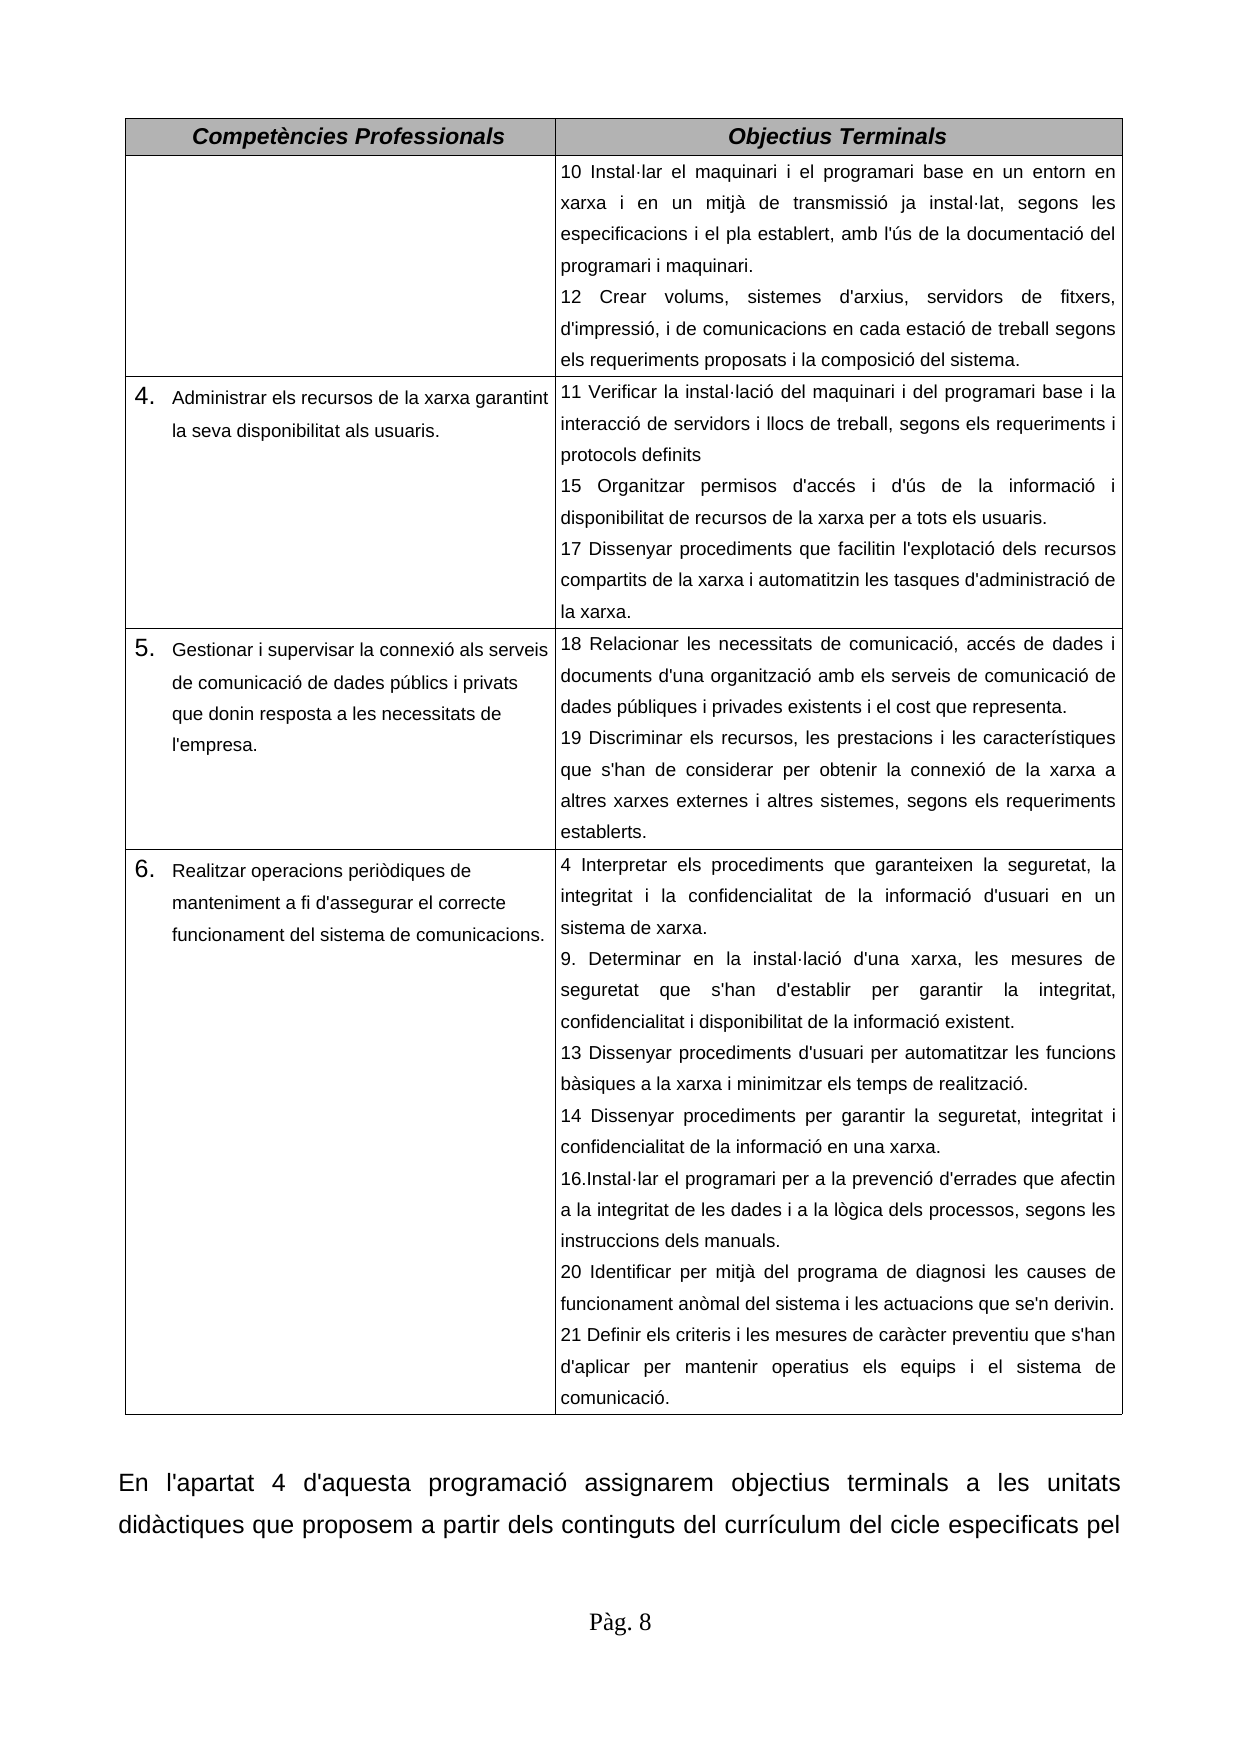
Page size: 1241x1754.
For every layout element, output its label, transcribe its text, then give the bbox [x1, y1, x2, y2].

text En l'apartat 4 d'aquesta programació assignarem objectius terminals a les unitats didàctiques que proposem a partir dels continguts del currículum del cicle especificats pel [118, 1468, 1122, 1538]
table_cell 18 Relacionar les necessitats de comunicació, accés de dades i documents d'una organització amb els serveis de comunicació de dades públiques i privades existents i el cost que representa. 19 Discriminar els recursos, les prestacions i les característiques que s'han de considerar per obtenir la connexió de la xarxa a altres xarxes externes i altres sistemes, segons els requeriments establerts. [556, 629, 1122, 848]
table_cell Administrar els recursos de la xarxa garantint la seva disponibilitat als usuaris. [126, 377, 555, 628]
table_header Competències Professionals [126, 119, 555, 155]
table_cell 11 Verificar la instal·lació del maquinari i del programari base i la interacció de servidors i llocs de treball, segons els requeriments i protocols definits 15 Organitzar permisos d'accés i d'ús de la informació i disponibilitat de recursos de la xarxa per a tots els usuaris. 17 Dissenyar procediments que facilitin l'explotació dels recursos compartits de la xarxa i automatitzin les tasques d'administració de la xarxa. [556, 377, 1122, 628]
table_cell Realitzar operacions periòdiques de manteniment a fi d'assegurar el correcte funcionament del sistema de comunicacions. [126, 850, 555, 1414]
table_cell 10 Instal·lar el maquinari i el programari base en un entorn en xarxa i en un mitjà de transmissió ja instal·lat, segons les especificacions i el pla establert, amb l'ús de la documentació del programari i maquinari. 12 Crear volums, sistemes d'arxius, servidors de fitxers, d'impressió, i de comunicacions en cada estació de treball segons els requeriments proposats i la composició del sistema. [556, 156, 1122, 376]
table_cell Gestionar i supervisar la connexió als serveis de comunicació de dades públics i privats que donin resposta a les necessitats de l'empresa. [126, 629, 555, 848]
table_cell [126, 156, 555, 376]
table_header Objectius Terminals [556, 119, 1122, 155]
table_cell 4 Interpretar els procediments que garanteixen la seguretat, la integritat i la confidencialitat de la informació d'usuari en un sistema de xarxa. 9. Determinar en la instal·lació d'una xarxa, les mesures de seguretat que s'han d'establir per garantir la integritat, confidencialitat i disponibilitat de la informació existent. 13 Dissenyar procediments d'usuari per automatitzar les funcions bàsiques a la xarxa i minimitzar els temps de realització. 14 Dissenyar procediments per garantir la seguretat, integritat i confidencialitat de la informació en una xarxa. 16.Instal·lar el programari per a la prevenció d'errades que afectin a la integritat de les dades i a la lògica dels processos, segons les instruccions dels manuals. 20 Identificar per mitjà del programa de diagnosi les causes de funcionament anòmal del sistema i les actuacions que se'n derivin. 21 Definir els criteris i les mesures de caràcter preventiu que s'han d'aplicar per mantenir operatius els equips i el sistema de comunicació. [556, 850, 1122, 1414]
